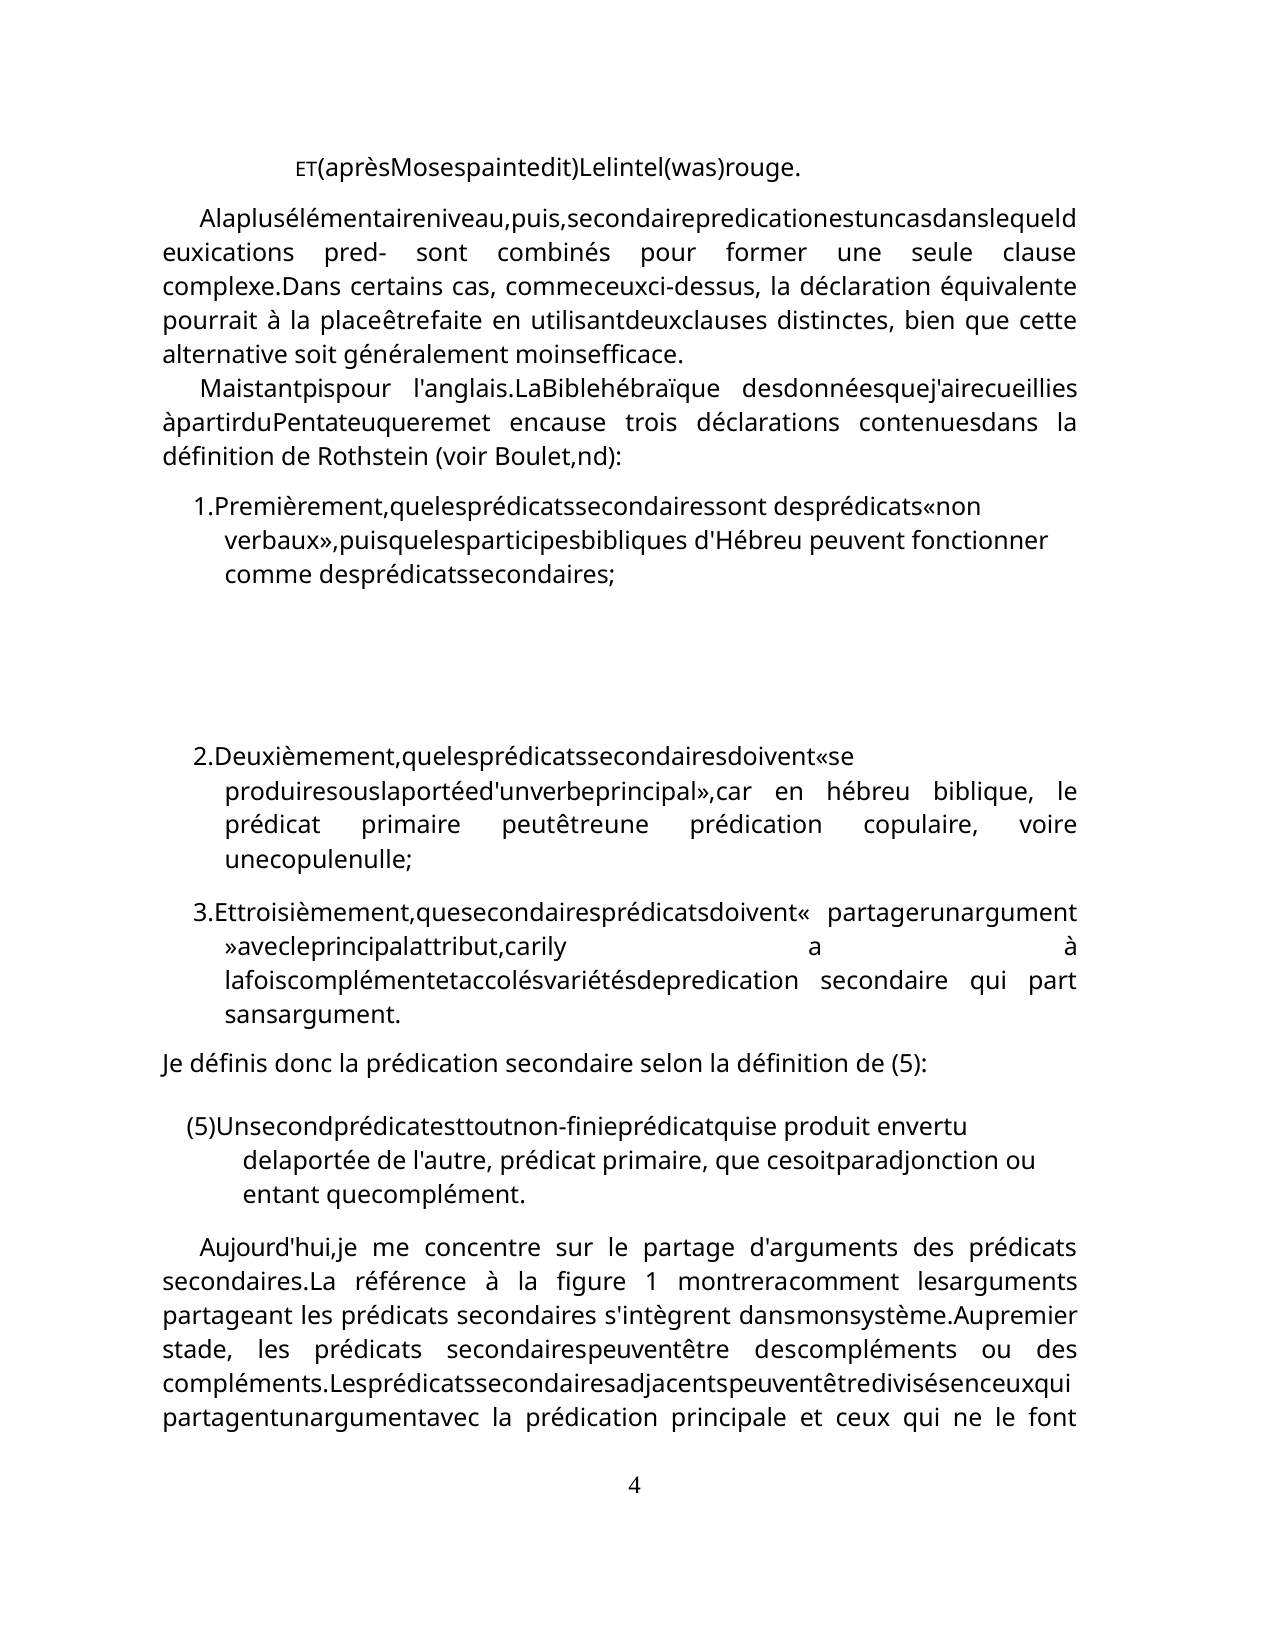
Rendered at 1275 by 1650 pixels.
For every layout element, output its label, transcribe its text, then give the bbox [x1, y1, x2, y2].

text et(aprèsMosespaintedit)Lelintel(was)rouge. [295, 150, 1125, 184]
text Je définis donc la prédication secondaire selon la définition de (5): [162, 1045, 1125, 1079]
text 1.Premièrement,quelesprédicatssecondairessont desprédicats«non verbaux»,puisquelesparticipesbibliques d'Hébreu peuvent fonctionner comme desprédicatssecondaires; [193, 489, 1078, 591]
text (5)Unsecondprédicatesttoutnon-finieprédicatquise produit envertu delaportée de l'autre, prédicat primaire, que cesoitparadjonction ou entant quecomplément. [186, 1108, 1078, 1211]
text Maistantpispour l'anglais.LaBiblehébraïque desdonnéesquej'airecueillies àpartirduPentateuqueremet encause trois déclarations contenuesdans la définition de Rothstein (voir Boulet,nd): [162, 371, 1078, 473]
text Alaplusélémentaireniveau,puis,secondairepredicationestuncasdanslequeldeuxications pred- sont combinés pour former une seule clause complexe.Dans certains cas, commeceuxci-dessus, la déclaration équivalente pourrait à la placeêtrefaite en utilisantdeuxclauses distinctes, bien que cette alternative soit généralement moinsefficace. [162, 200, 1078, 371]
text Aujourd'hui,je me concentre sur le partage d'arguments des prédicats secondaires.La référence à la figure 1 montreracomment lesarguments partageant les prédicats secondaires s'intègrent dansmonsystème.Aupremier stade, les prédicats secondairespeuventêtre descompléments ou des compléments.Lesprédicatssecondairesadjacentspeuventêtredivisésenceuxquipartagentunargumentavec la prédication principale et ceux qui ne le font [162, 1229, 1078, 1434]
text 2.Deuxièmement,quelesprédicatssecondairesdoivent«se produiresouslaportéed'unverbeprincipal»,car en hébreu biblique, le prédicat primaire peutêtreune prédication copulaire, voire unecopulenulle; [193, 739, 1078, 875]
text 3.Ettroisièmement,quesecondairesprédicatsdoivent« partagerunargument »avecleprincipalattribut,carily a à lafoiscomplémentetaccolésvariétésdepredication secondaire qui part sansargument. [193, 895, 1078, 1031]
